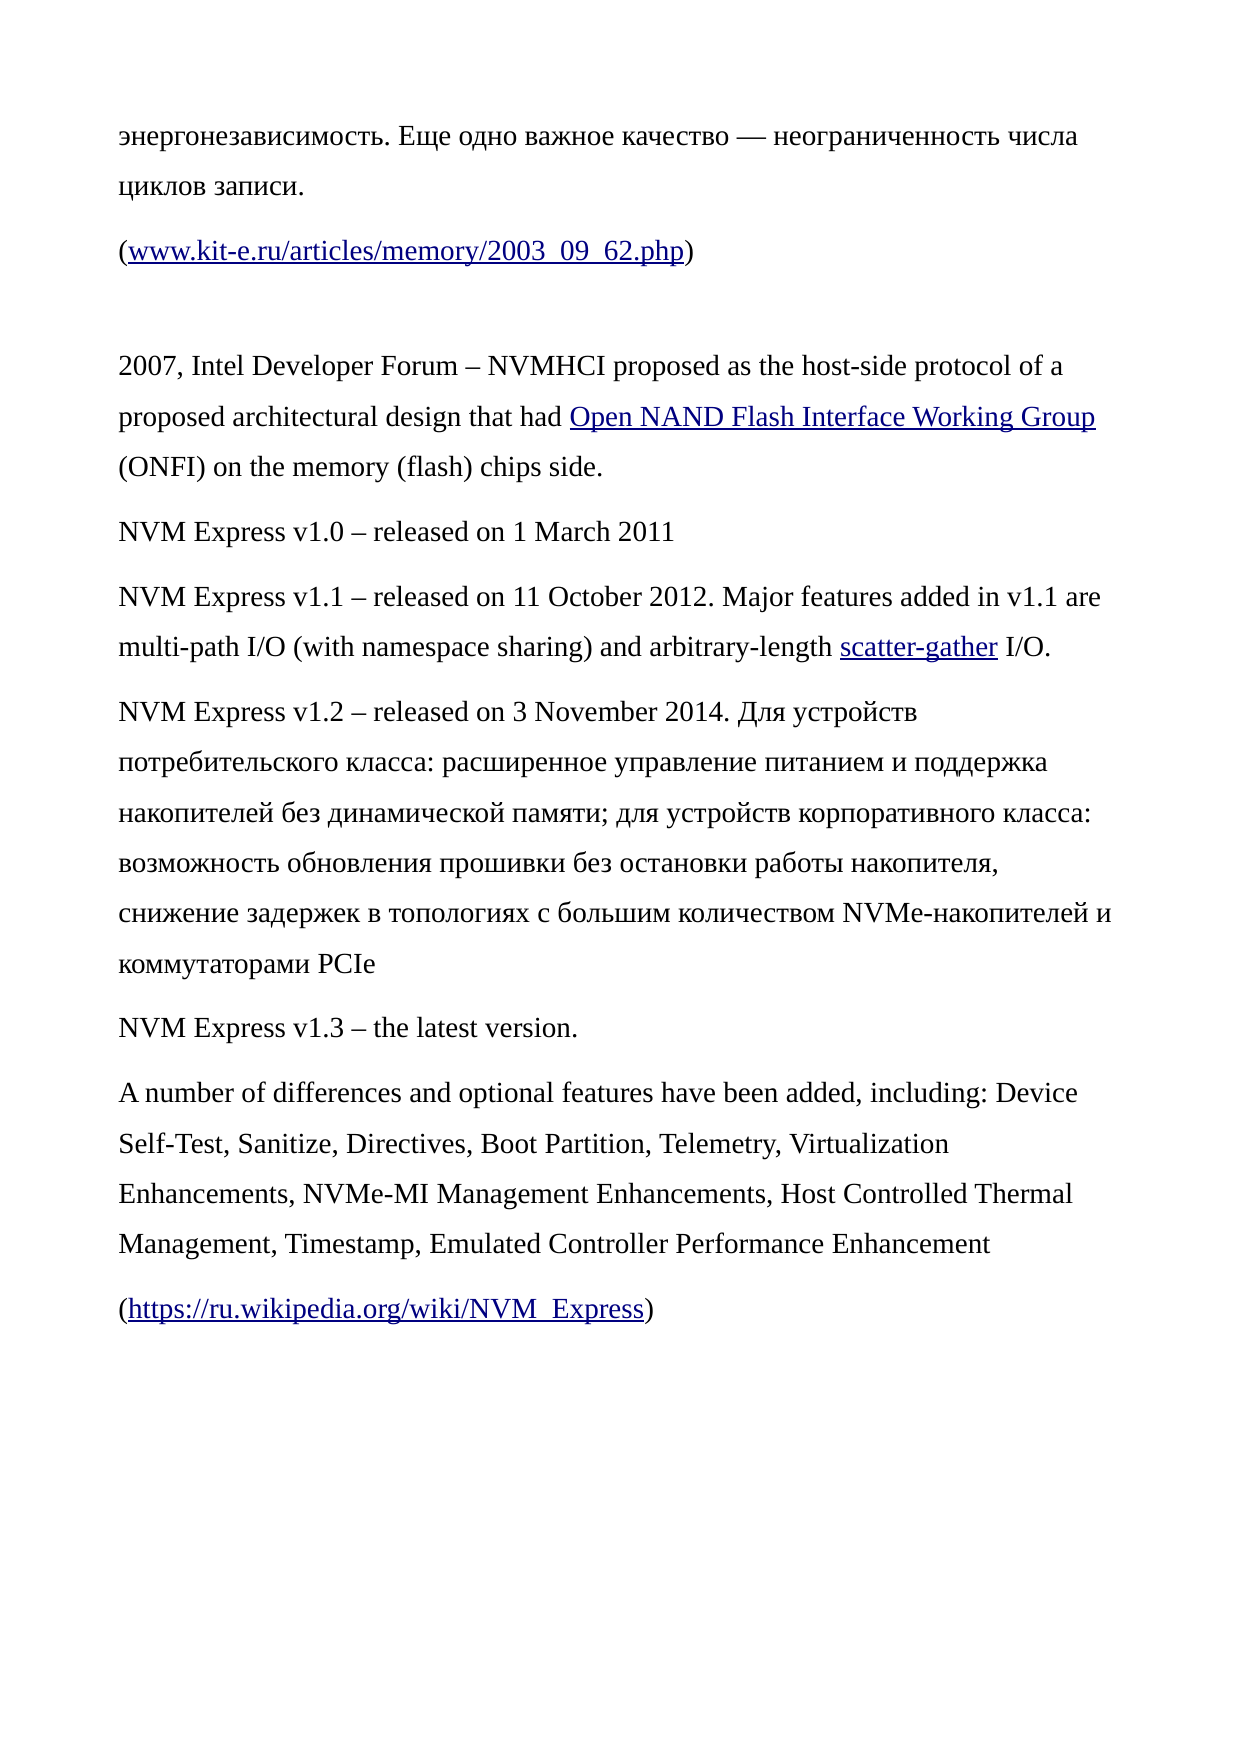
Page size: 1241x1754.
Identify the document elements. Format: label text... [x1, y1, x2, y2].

text (www.kit-e.ru/articles/memory/2003_09_62.php) [118, 233, 1122, 267]
text 2007, Intel Developer Forum – NVMHCI proposed as the host-side protocol of a proposed architectural design that had Open NAND Flash Interface Working Group (ONFI) on the memory (flash) chips side. [118, 348, 1122, 483]
text NVM Express v1.0 – released on 1 March 2011 [118, 514, 1122, 548]
text A number of differences and optional features have been added, including: Device Self-Test, Sanitize, Directives, Boot Partition, Telemetry, Virtualization Enhancements, NVMe-MI Management Enhancements, Host Controlled Thermal Management, Timestamp, Emulated Controller Performance Enhancement [118, 1076, 1122, 1260]
text NVM Express v1.1 – released on 11 October 2012. Major features added in v1.1 are multi-path I/O (with namespace sharing) and arbitrary-length scatter-gather I/O. [118, 579, 1122, 663]
text NVM Express v1.2 – released on 3 November 2014. Для устройств потребительского класса: расширенное управление питанием и поддержка накопителей без динамической памяти; для устройств корпоративного класса: возможность обновления прошивки без остановки работы накопителя, снижение задержек в топологиях с большим количеством NVMe-накопителей и коммутаторами PCIe [118, 694, 1122, 979]
text NVM Express v1.3 – the latest version. [118, 1011, 1122, 1044]
text энергонезависимость. Еще одно важное качество — неограниченность числа циклов записи. [118, 118, 1122, 202]
text (https://ru.wikipedia.org/wiki/NVM_Express) [118, 1291, 1122, 1325]
